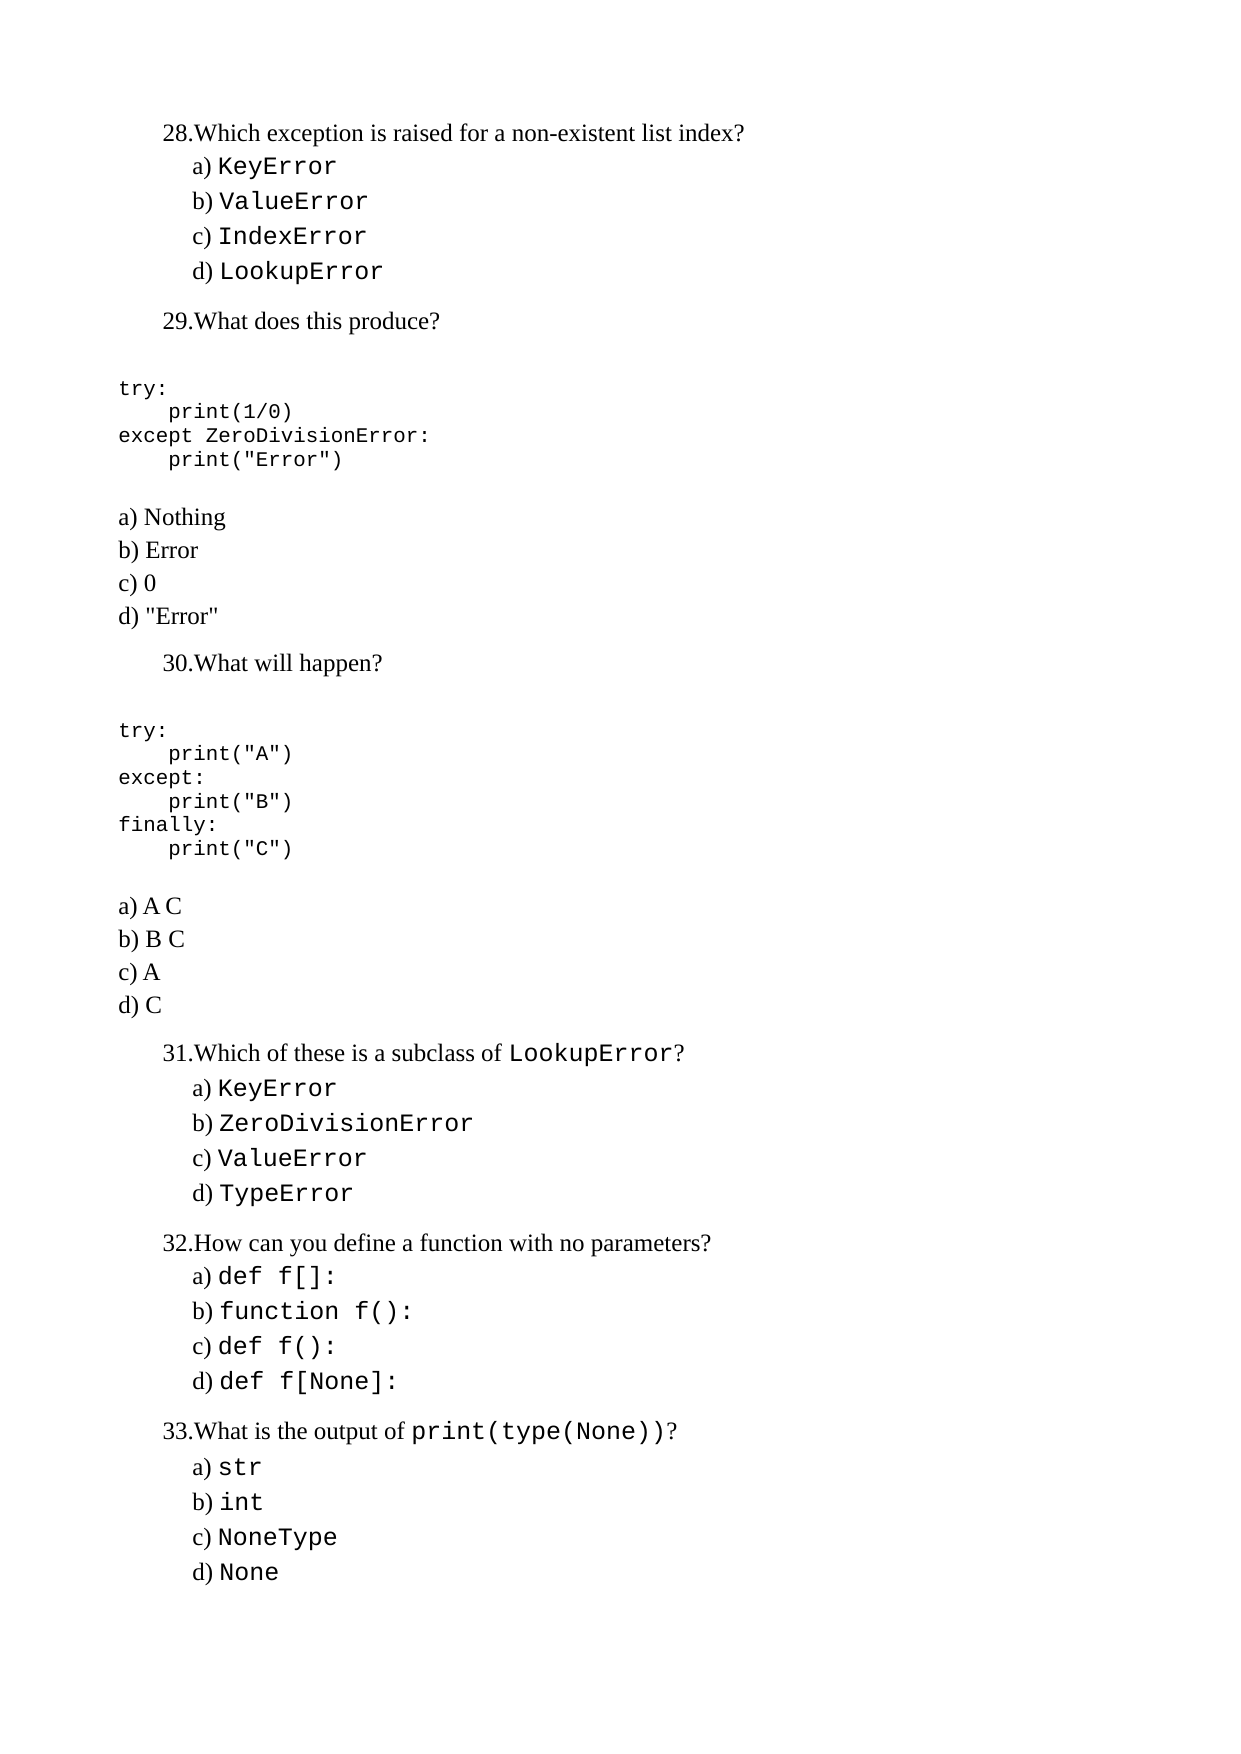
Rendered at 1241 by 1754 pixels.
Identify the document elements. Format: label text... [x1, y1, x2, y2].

text finally: [118, 814, 1122, 838]
list What does this produce? [162, 306, 1122, 335]
list Which of these is a subclass of LookupError? a) KeyError b) ZeroDivisionError c) ValueError d) TypeError [162, 1038, 1122, 1209]
text print("C") [118, 838, 1122, 862]
text print("Error") [118, 449, 1122, 472]
text a) A C b) B C c) A d) C [118, 891, 1122, 1019]
list Which exception is raised for a non-existent list index? a) KeyError b) ValueError c) IndexError d) LookupError [162, 118, 1122, 287]
list How can you define a function with no parameters? a) def f[]: b) function f(): c) def f(): d) def f[None]: [162, 1228, 1122, 1397]
text except: [118, 767, 1122, 791]
list What will happen? [162, 648, 1122, 677]
text print("A") [118, 743, 1122, 767]
text print(1/0) [118, 401, 1122, 425]
text try: [118, 378, 1122, 401]
text print("B") [118, 791, 1122, 814]
text except ZeroDivisionError: [118, 425, 1122, 449]
text try: [118, 720, 1122, 743]
list What is the output of print(type(None))? a) str b) int c) NoneType d) None [162, 1416, 1122, 1588]
text a) Nothing b) Error c) 0 d) "Error" [118, 502, 1122, 629]
